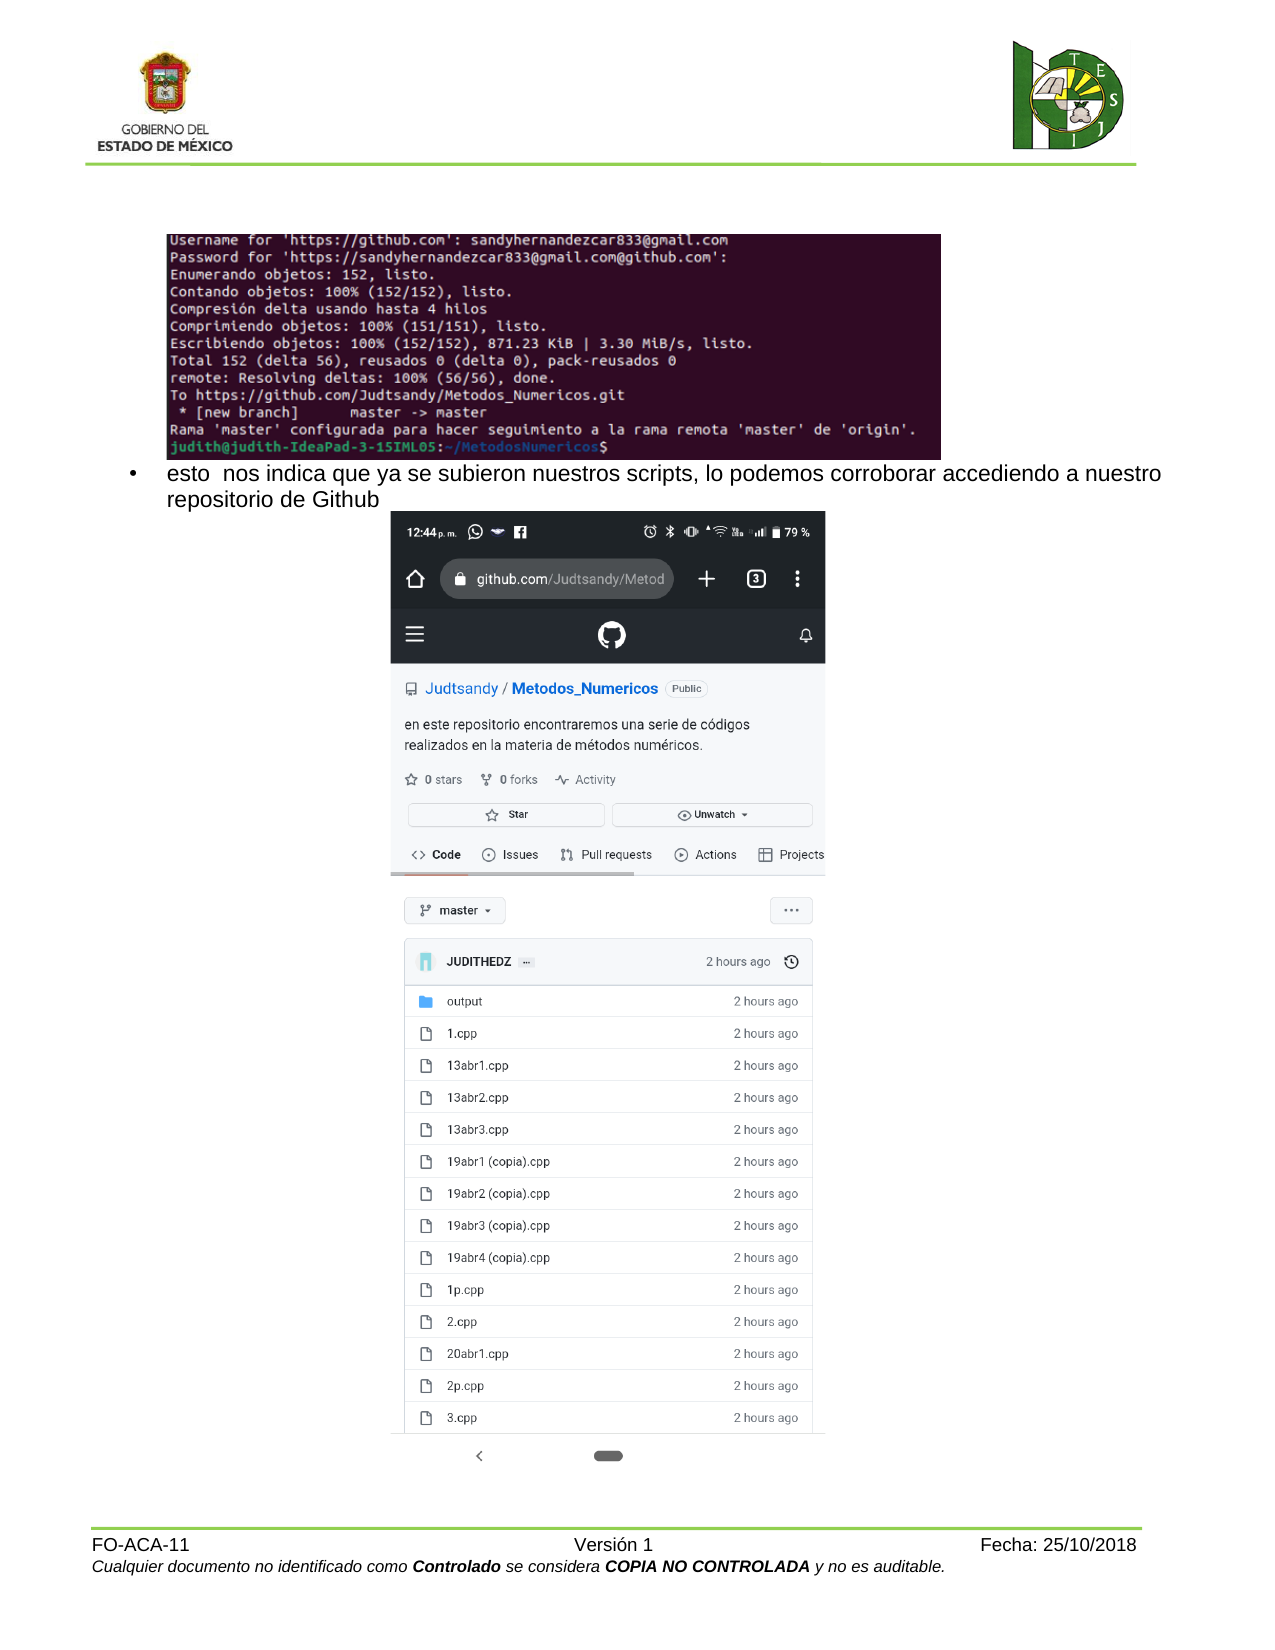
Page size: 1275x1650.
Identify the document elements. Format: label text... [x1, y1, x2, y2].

picture [166, 234, 941, 460]
list esto nos indica que ya se subieron nuestros scripts, lo podemos corroborar accediendo a nuestro repositorio de Github [129, 459, 1177, 512]
picture [390, 511, 826, 1478]
picture [89, 41, 235, 160]
picture [1012, 40, 1130, 156]
